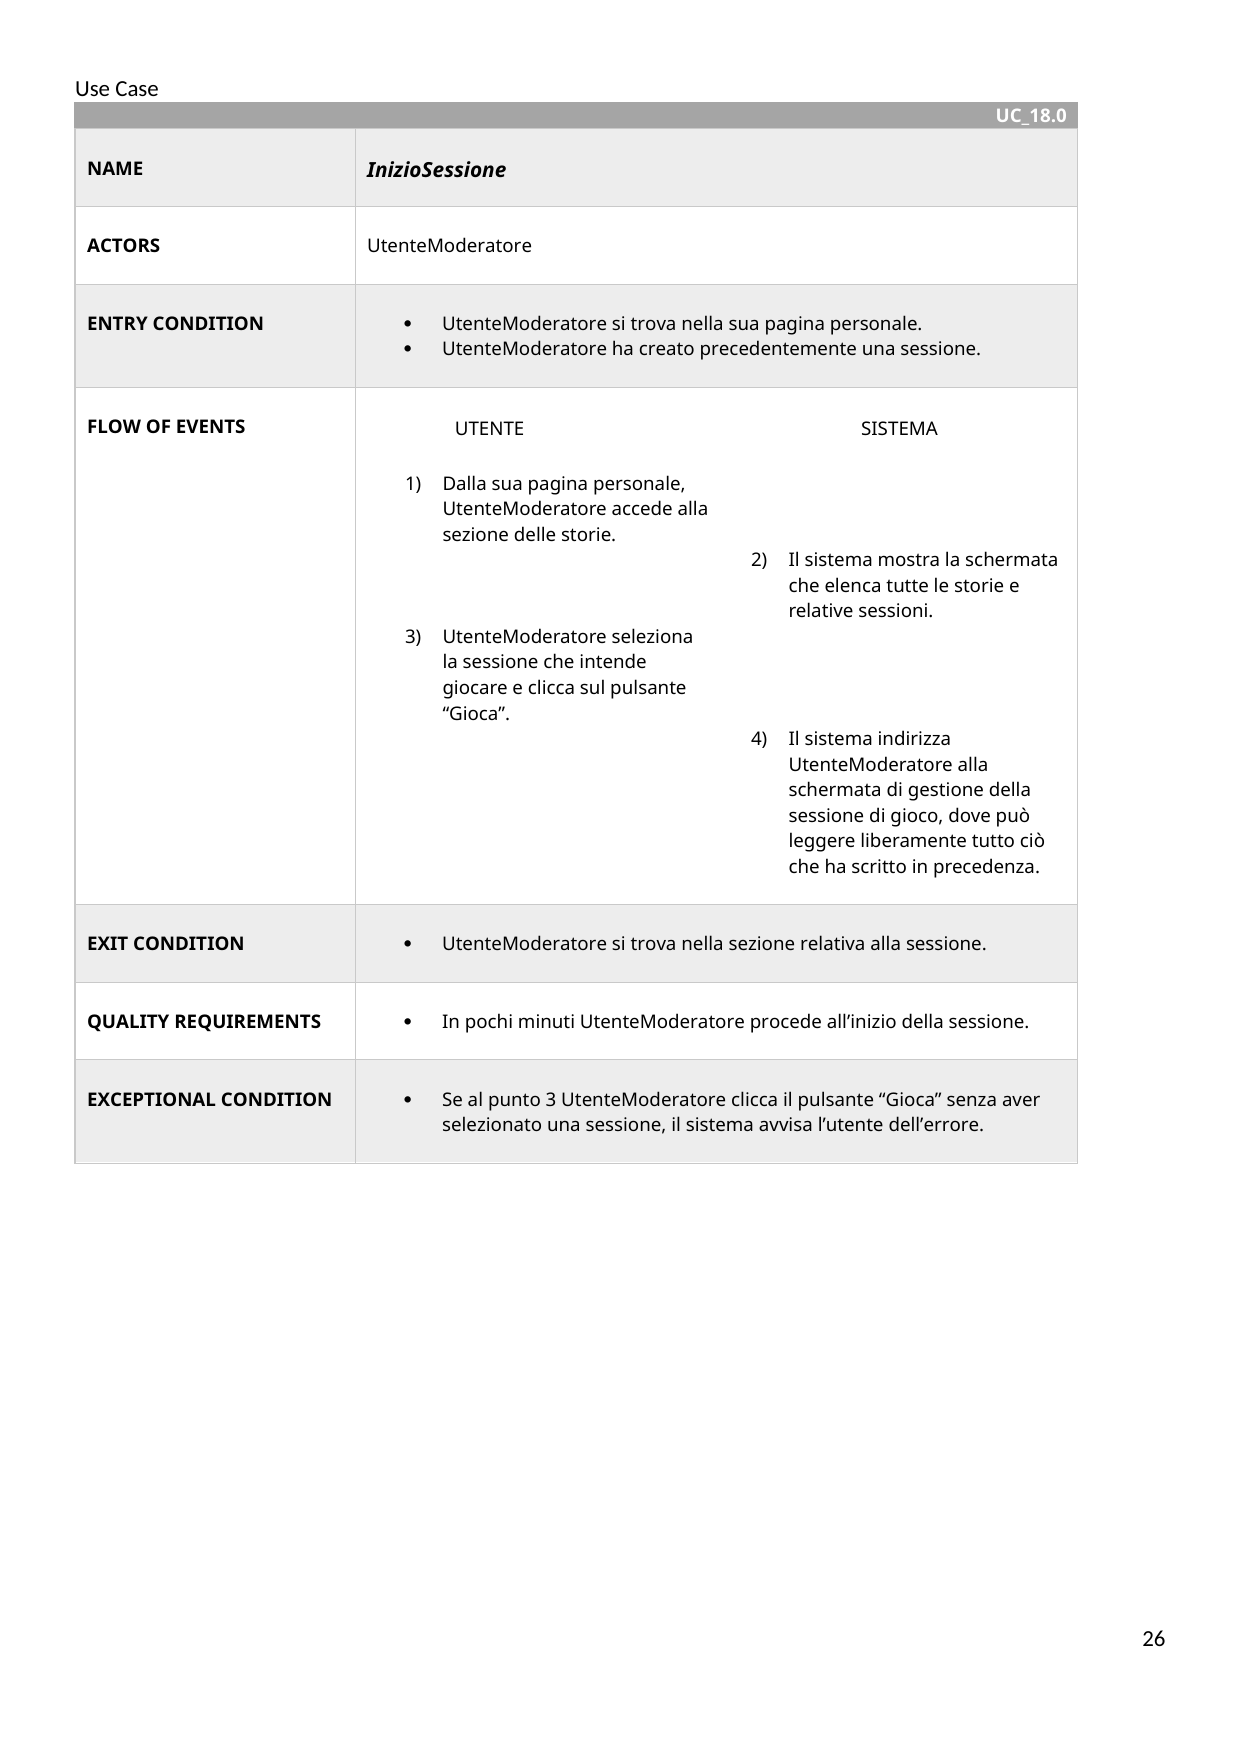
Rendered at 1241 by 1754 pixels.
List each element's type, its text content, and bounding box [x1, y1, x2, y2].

table_cell UtenteModeratore si trova nella sua pagina personale. UtenteModeratore ha creato precedentemente una sessione. [356, 285, 1077, 387]
table_cell UtenteModeratore [356, 207, 1077, 283]
table_cell UTENTE SISTEMA Dalla sua pagina personale, UtenteModeratore accede alla sezione delle storie. Il sistema mostra la schermata che elenca tutte le storie e relative sessioni. UtenteModeratore seleziona la sessione che intende giocare e clicca sul pulsante “Gioca”. Il sistema indirizza UtenteModeratore alla schermata di gestione della sessione di gioco, dove può leggere liberamente tutto ciò che ha scritto in precedenza. [356, 388, 1077, 904]
table_cell NAME [76, 129, 355, 206]
table_cell UtenteModeratore si trova nella sezione relativa alla sessione. [356, 905, 1077, 982]
table_cell EXCEPTIONAL CONDITION [76, 1060, 355, 1162]
table_cell EXIT CONDITION [76, 905, 355, 982]
table_cell ACTORS [76, 207, 355, 283]
table_cell QUALITY REQUIREMENTS [76, 983, 355, 1059]
table_cell InizioSessione [356, 129, 1077, 206]
table_cell FLOW OF EVENTS [76, 388, 355, 904]
table_header UC_18.0 [356, 103, 1077, 128]
table_cell In pochi minuti UtenteModeratore procede all’inizio della sessione. [356, 983, 1077, 1059]
table_cell Se al punto 3 UtenteModeratore clicca il pulsante “Gioca” senza aver selezionato una sessione, il sistema avvisa l’utente dell’errore. [356, 1060, 1077, 1162]
table_header [76, 103, 355, 128]
table_cell ENTRY CONDITION [76, 285, 355, 387]
